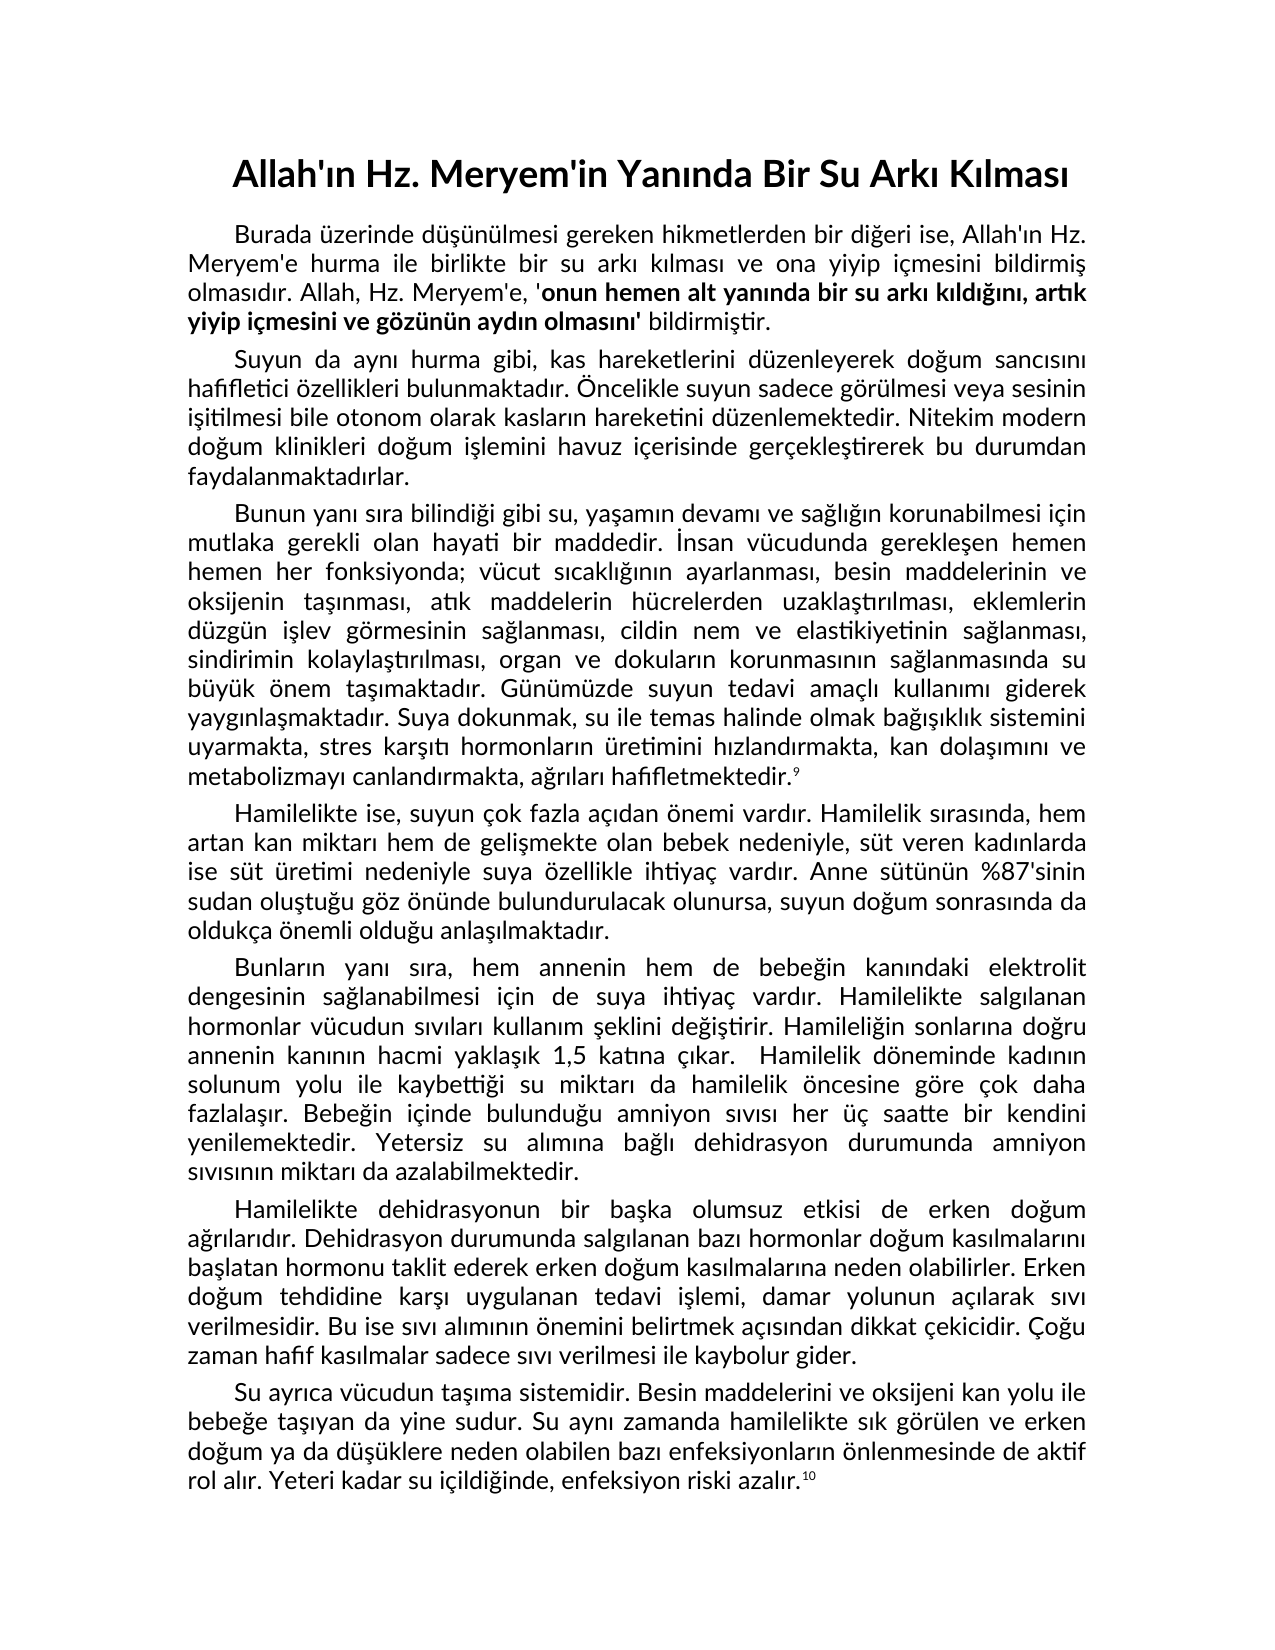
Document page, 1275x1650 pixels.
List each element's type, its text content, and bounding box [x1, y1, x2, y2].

text Su ayrıca vücudun taşıma sistemidir. Besin maddelerini ve oksijeni kan yolu ile bebeğe taşıyan da yine sudur. Su aynı zamanda hamilelikte sık görülen ve erken doğum ya da düşüklere neden olabilen bazı enfeksiyonların önlenmesinde de aktif rol alır. Yeteri kadar su içildiğinde, enfeksiyon riski azalır.10 [187, 1378, 1087, 1495]
text Burada üzerinde düşünülmesi gereken hikmetlerden bir diğeri ise, Allah'ın Hz. Meryem'e hurma ile birlikte bir su arkı kılması ve ona yiyip içmesini bildirmiş olmasıdır. Allah, Hz. Meryem'e, 'onun hemen alt yanında bir su arkı kıldığını, artık yiyip içmesini ve gözünün aydın olmasını' bildirmiştir. [187, 220, 1087, 337]
text Suyun da aynı hurma gibi, kas hareketlerini düzenleyerek doğum sancısını hafifletici özellikleri bulunmaktadır. Öncelikle suyun sadece görülmesi veya sesinin işitilmesi bile otonom olarak kasların hareketini düzenlemektedir. Nitekim modern doğum klinikleri doğum işlemini havuz içerisinde gerçekleştirerek bu durumdan faydalanmaktadırlar. [187, 345, 1087, 491]
subtitle Allah'ın Hz. Meryem'in Yanında Bir Su Arkı Kılması [232, 150, 1087, 195]
text Hamilelikte ise, suyun çok fazla açıdan önemi vardır. Hamilelik sırasında, hem artan kan miktarı hem de gelişmekte olan bebek nedeniyle, süt veren kadınlarda ise süt üretimi nedeniyle suya özellikle ihtiyaç vardır. Anne sütünün %87'sinin sudan oluştuğu göz önünde bulundurulacak olunursa, suyun doğum sonrasında da oldukça önemli olduğu anlaşılmaktadır. [187, 799, 1087, 945]
text Bunların yanı sıra, hem annenin hem de bebeğin kanındaki elektrolit dengesinin sağlanabilmesi için de suya ihtiyaç vardır. Hamilelikte salgılanan hormonlar vücudun sıvıları kullanım şeklini değiştirir. Hamileliğin sonlarına doğru annenin kanının hacmi yaklaşık 1,5 katına çıkar. Hamilelik döneminde kadının solunum yolu ile kaybettiği su miktarı da hamilelik öncesine göre çok daha fazlalaşır. Bebeğin içinde bulunduğu amniyon sıvısı her üç saatte bir kendini yenilemektedir. Yetersiz su alımına bağlı dehidrasyon durumunda amniyon sıvısının miktarı da azalabilmektedir. [187, 953, 1087, 1187]
text Bunun yanı sıra bilindiği gibi su, yaşamın devamı ve sağlığın korunabilmesi için mutlaka gerekli olan hayati bir maddedir. İnsan vücudunda gerekleşen hemen hemen her fonksiyonda; vücut sıcaklığının ayarlanması, besin maddelerinin ve oksijenin taşınması, atık maddelerin hücrelerden uzaklaştırılması, eklemlerin düzgün işlev görmesinin sağlanması, cildin nem ve elastikiyetinin sağlanması, sindirimin kolaylaştırılması, organ ve dokuların korunmasının sağlanmasında su büyük önem taşımaktadır. Günümüzde suyun tedavi amaçlı kullanımı giderek yaygınlaşmaktadır. Suya dokunmak, su ile temas halinde olmak bağışıklık sistemini uyarmakta, stres karşıtı hormonların üretimini hızlandırmakta, kan dolaşımını ve metabolizmayı canlandırmakta, ağrıları hafifletmektedir.9 [187, 499, 1087, 791]
text Hamilelikte dehidrasyonun bir başka olumsuz etkisi de erken doğum ağrılarıdır. Dehidrasyon durumunda salgılanan bazı hormonlar doğum kasılmalarını başlatan hormonu taklit ederek erken doğum kasılmalarına neden olabilirler. Erken doğum tehdidine karşı uygulanan tedavi işlemi, damar yolunun açılarak sıvı verilmesidir. Bu ise sıvı alımının önemini belirtmek açısından dikkat çekicidir. Çoğu zaman hafif kasılmalar sadece sıvı verilmesi ile kaybolur gider. [187, 1195, 1087, 1370]
